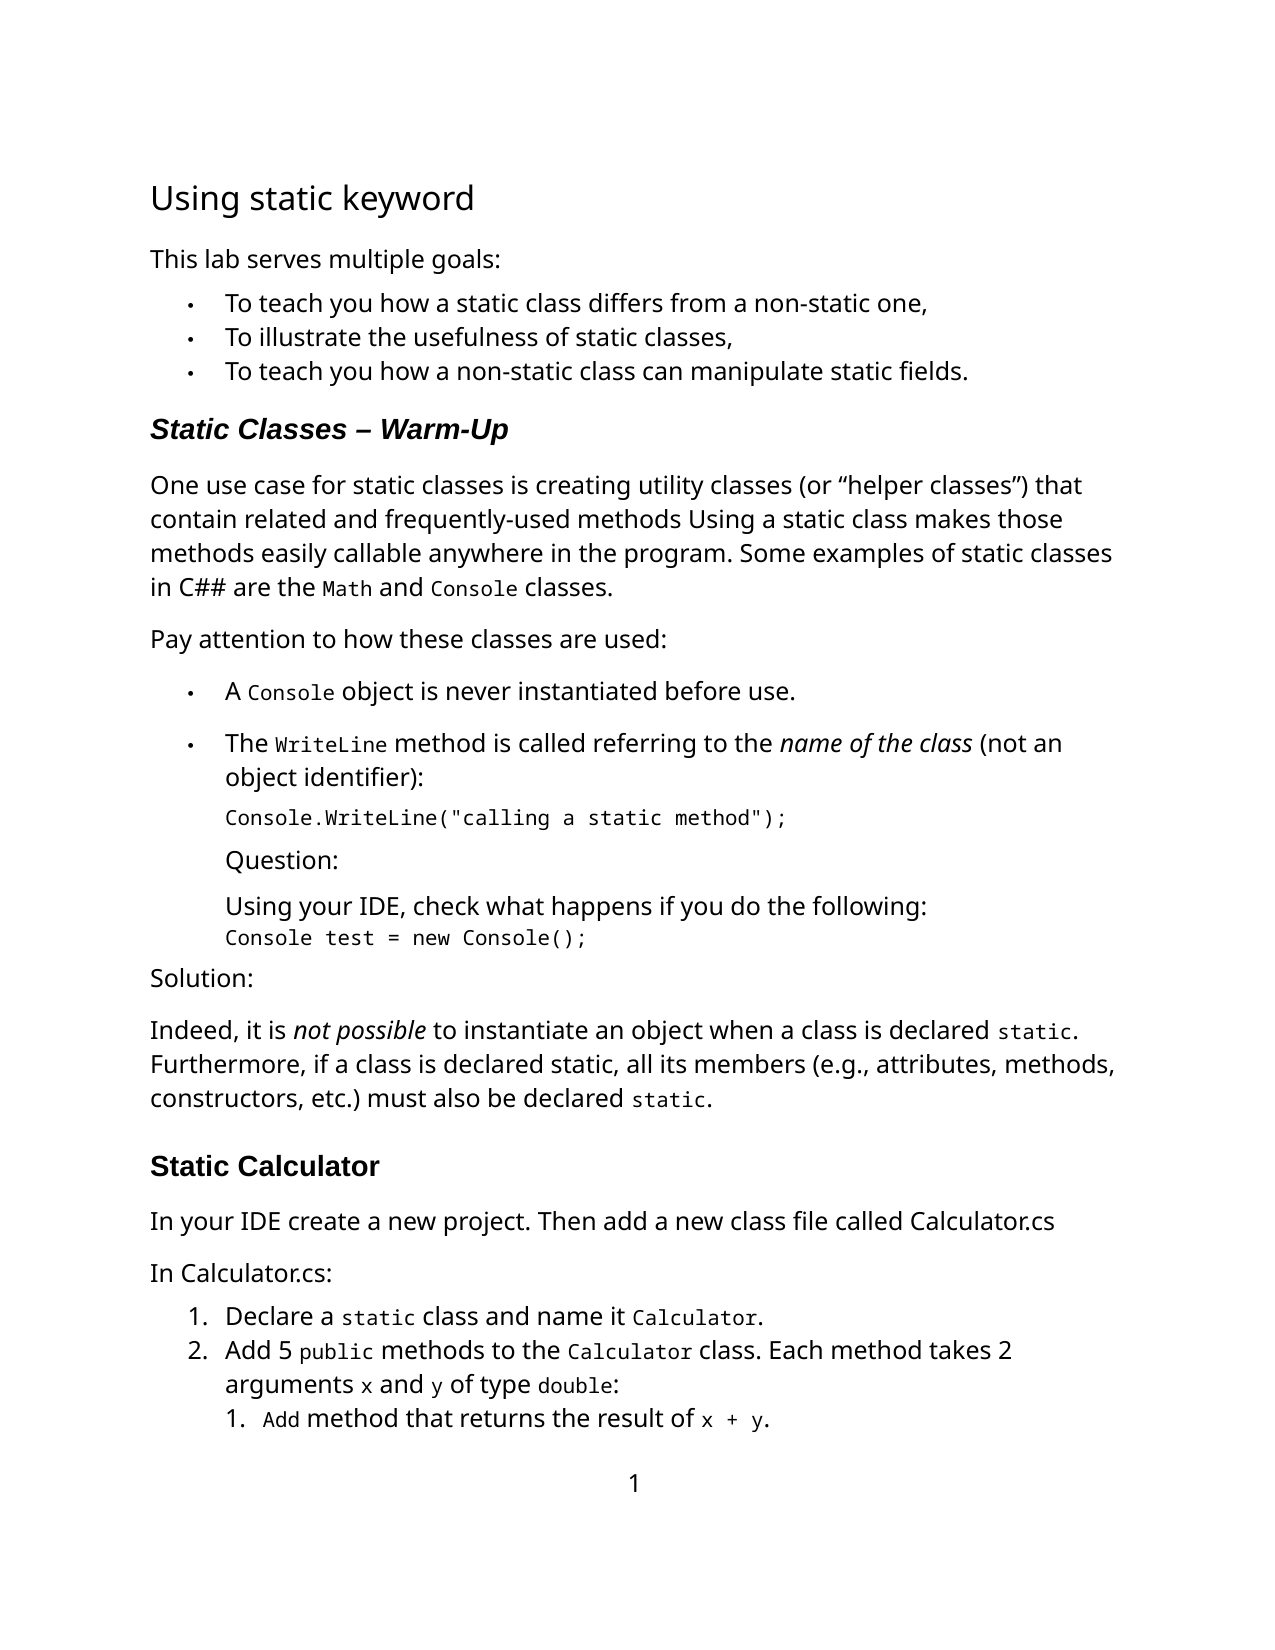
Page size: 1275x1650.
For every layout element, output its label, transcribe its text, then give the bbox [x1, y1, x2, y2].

subtitle Using static keyword [150, 175, 1125, 221]
list Console test = new Console(); [187, 923, 1125, 952]
list Add method that returns the result of x + y. [225, 1401, 1125, 1435]
text One use case for static classes is creating utility classes (or “helper classes”) that contain related and frequently-used methods Using a static class makes those methods easily callable anywhere in the program. Some examples of static classes in C## are the Math and Console classes. [150, 467, 1125, 604]
list Console.WriteLine("calling a static method"); [187, 803, 1125, 831]
list A Console object is never instantiated before use. [187, 673, 1125, 708]
text Pay attention to how these classes are used: [150, 622, 1125, 656]
subtitle Static Calculator [150, 1149, 1125, 1182]
list To teach you how a non-static class can manipulate static fields. [187, 353, 1125, 387]
text In your IDE create a new project. Then add a new class file called Calculator.cs [150, 1204, 1125, 1238]
text Indeed, it is not possible to instantiate an object when a class is declared static. Furthermore, if a class is declared static, all its members (e.g., attributes, methods, constructors, etc.) must also be declared static. [150, 1012, 1125, 1115]
text Solution: [150, 961, 1125, 994]
list Question: [187, 843, 1125, 877]
list The WriteLine method is called referring to the name of the class (not an object identifier): [187, 726, 1125, 794]
subtitle Static Classes – Warm-Up [150, 412, 1125, 446]
list To teach you how a static class differs from a non-static one, [187, 285, 1125, 319]
text This lab serves multiple goals: [150, 242, 1125, 276]
list Add 5 public methods to the Calculator class. Each method takes 2 arguments x and y of type double: [187, 1333, 1125, 1401]
list Declare a static class and name it Calculator. [187, 1299, 1125, 1333]
list To illustrate the usefulness of static classes, [187, 319, 1125, 353]
text In Calculator.cs: [150, 1256, 1125, 1290]
list Using your IDE, check what happens if you do the following: [187, 889, 1125, 923]
